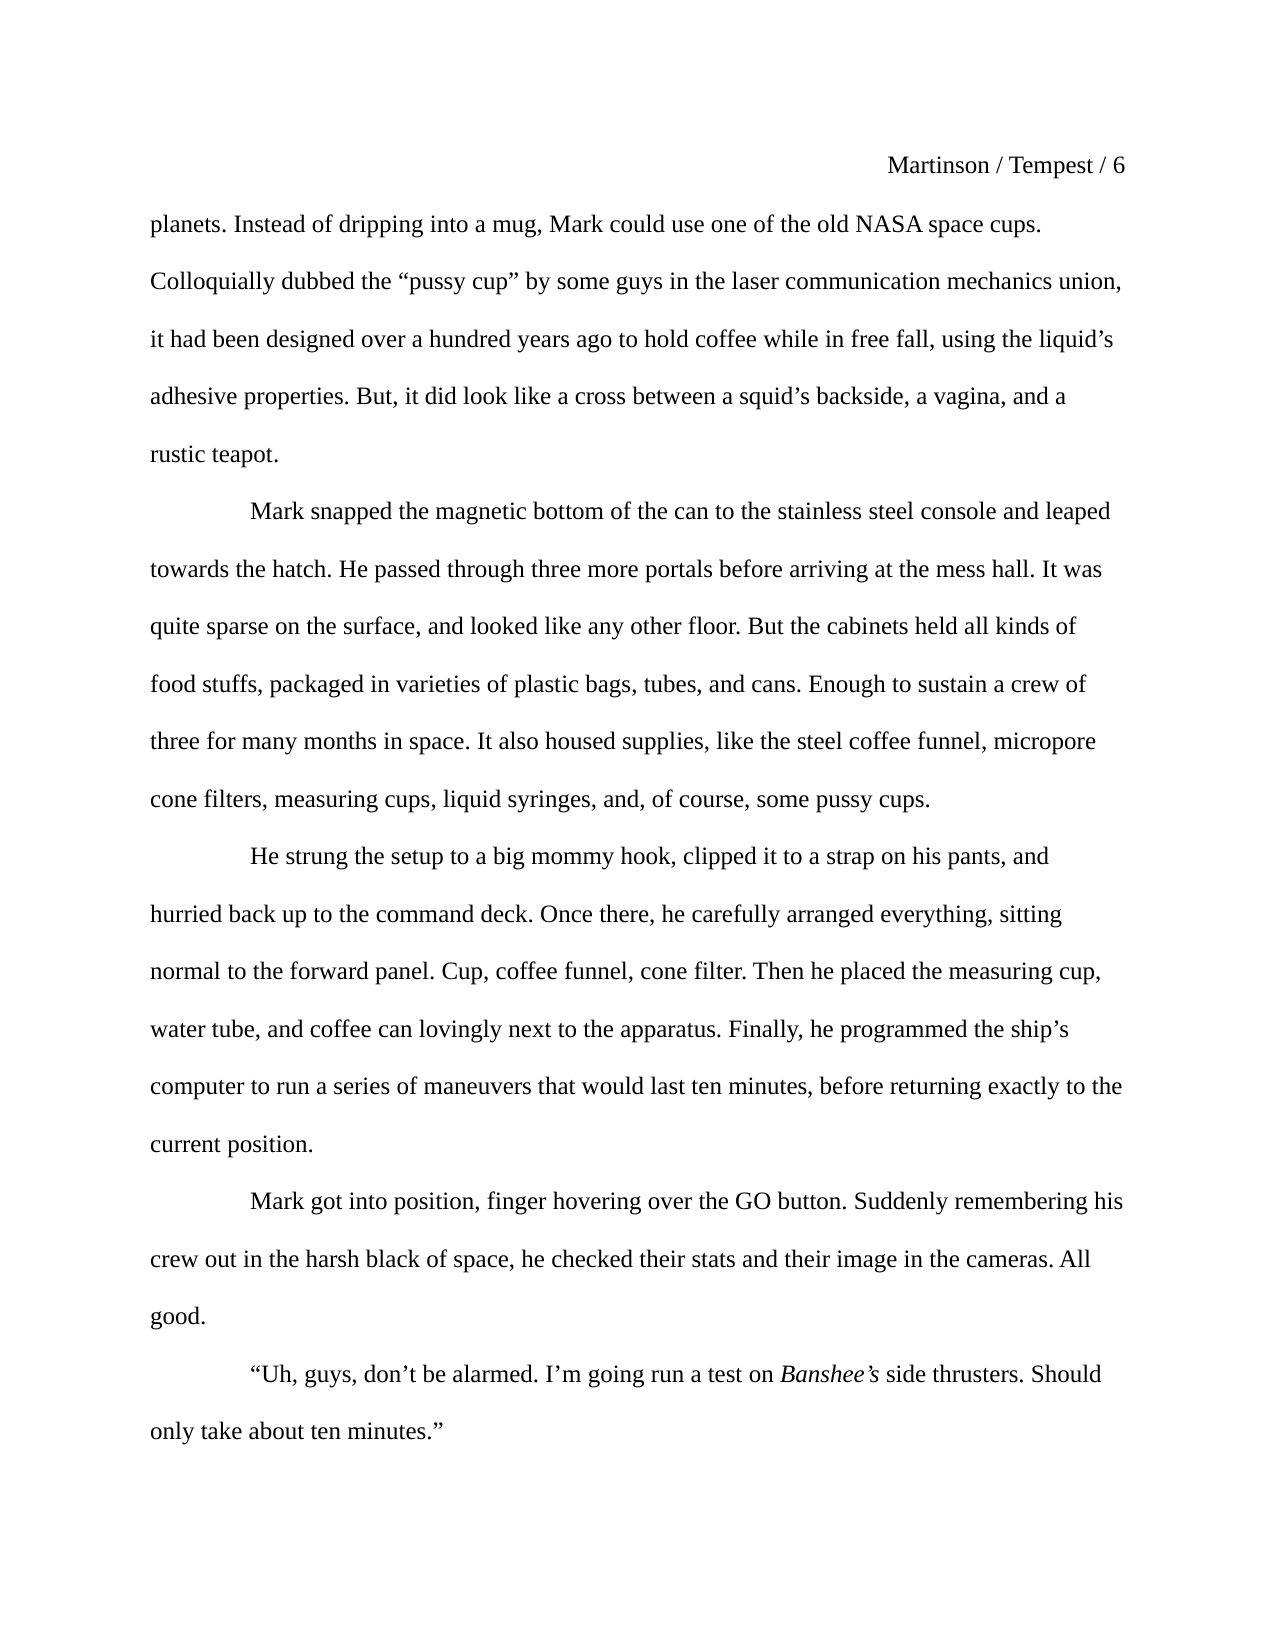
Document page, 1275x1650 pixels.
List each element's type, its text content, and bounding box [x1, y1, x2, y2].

text Mark snapped the magnetic bottom of the can to the stainless steel console and leaped towards the hatch. He passed through three more portals before arriving at the mess hall. It was quite sparse on the surface, and looked like any other floor. But the cabinets held all kinds of food stuffs, packaged in varieties of plastic bags, tubes, and cans. Enough to sustain a crew of three for many months in space. It also housed supplies, like the steel coffee funnel, micropore cone filters, measuring cups, liquid syringes, and, of course, some pussy cups. [150, 496, 1125, 812]
text planets. Instead of dripping into a mug, Mark could use one of the old NASA space cups. Colloquially dubbed the “pussy cup” by some guys in the laser communication mechanics union, it had been designed over a hundred years ago to hold coffee while in free fall, using the liquid’s adhesive properties. But, it did look like a cross between a squid’s backside, a vagina, and a rustic teapot. [150, 209, 1125, 467]
text Mark got into position, finger hovering over the GO button. Suddenly remembering his crew out in the harsh black of space, he checked their stats and their image in the cameras. All good. [150, 1186, 1125, 1330]
text “Uh, guys, don’t be alarmed. I’m going run a test on Banshee’s side thrusters. Should only take about ten minutes.” [150, 1359, 1125, 1445]
text He strung the setup to a big mommy hook, clipped it to a strap on his pants, and hurried back up to the command deck. Once there, he carefully arranged everything, sitting normal to the forward panel. Cup, coffee funnel, cone filter. Then he placed the measuring cup, water tube, and coffee can lovingly next to the apparatus. Finally, he programmed the ship’s computer to run a series of maneuvers that would last ten minutes, before returning exactly to the current position. [150, 841, 1125, 1157]
